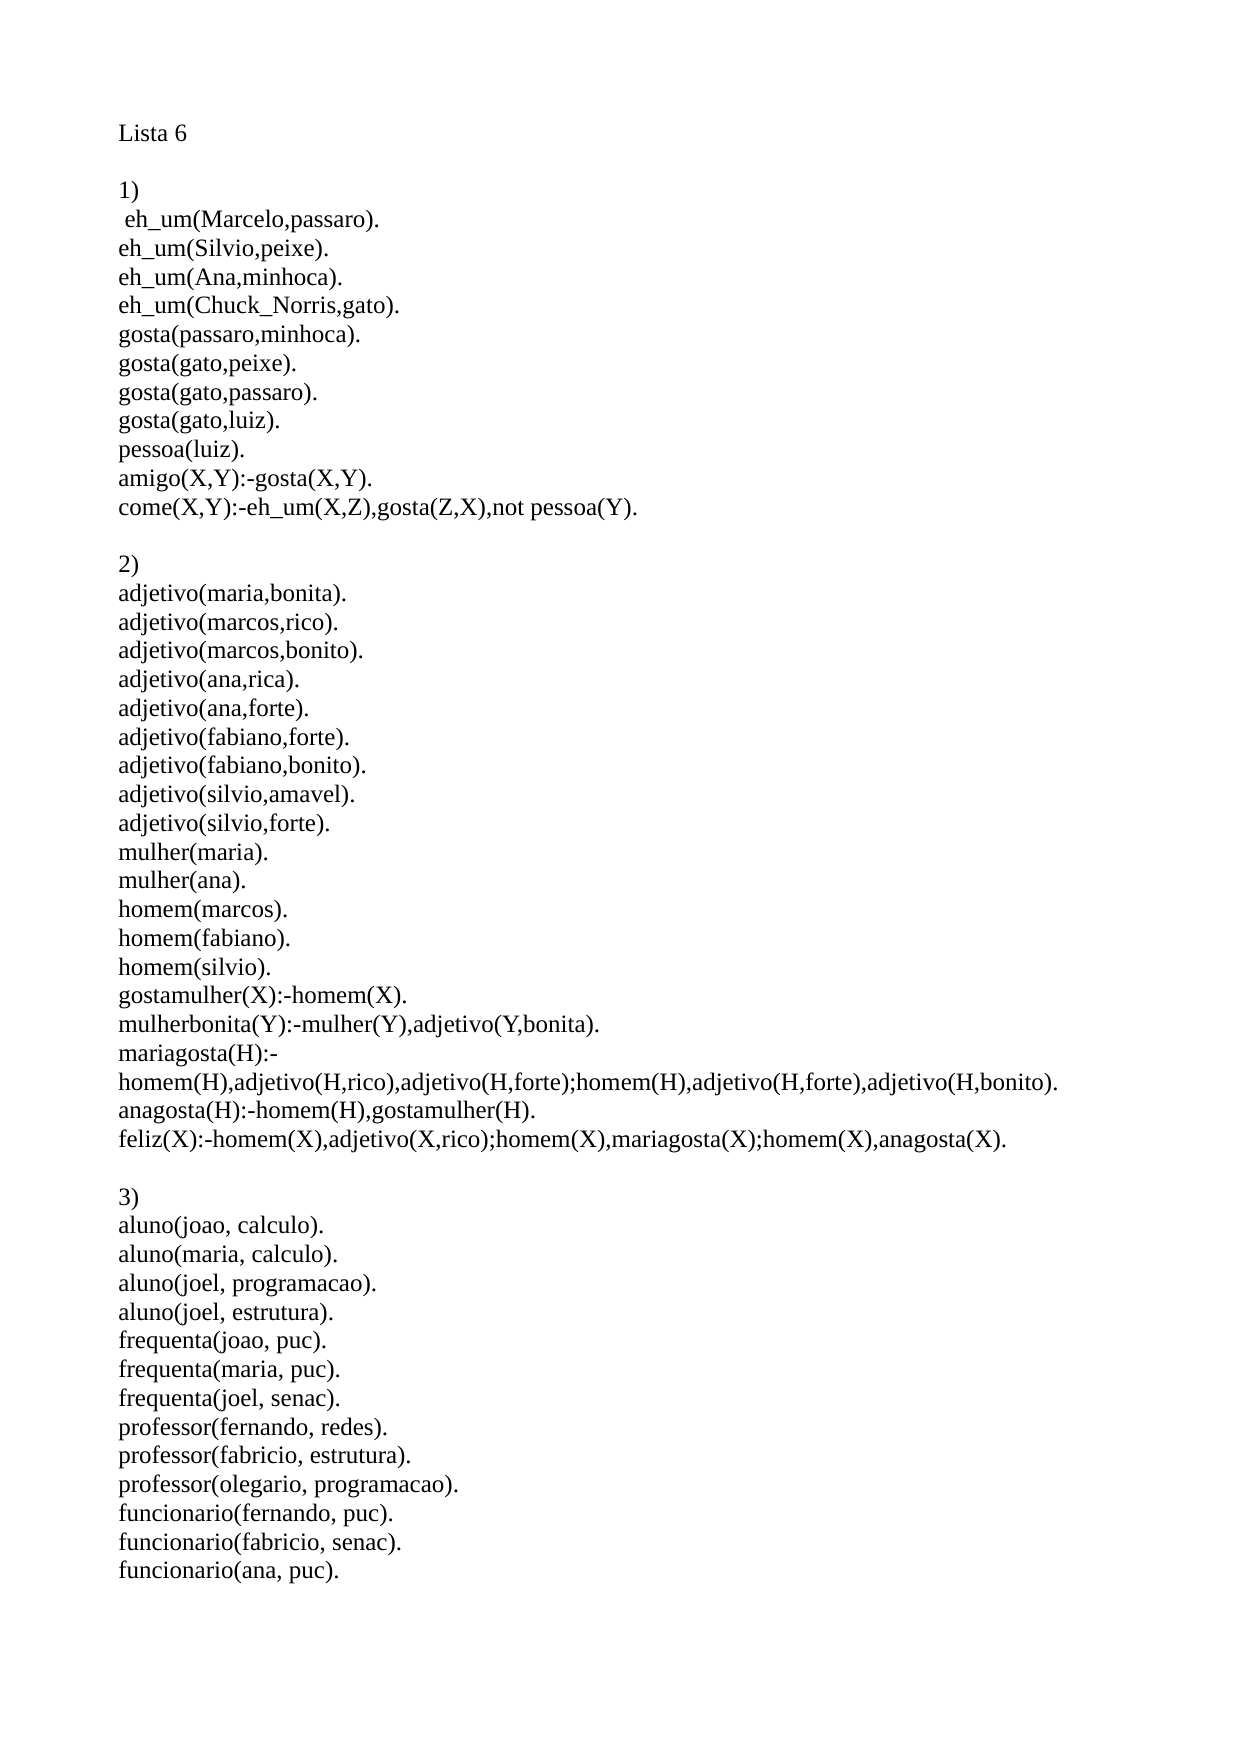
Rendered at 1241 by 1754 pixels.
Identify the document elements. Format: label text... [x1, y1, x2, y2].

text 1) [118, 176, 1122, 204]
text professor(olegario, programacao). [118, 1469, 1122, 1498]
text mulherbonita(Y):-mulher(Y),adjetivo(Y,bonita). [118, 1009, 1122, 1038]
text funcionario(fabricio, senac). [118, 1527, 1122, 1556]
text gosta(passaro,minhoca). [118, 319, 1122, 348]
text aluno(joel, estrutura). [118, 1297, 1122, 1326]
text pessoa(luiz). [118, 434, 1122, 463]
text Lista 6 [118, 118, 1122, 147]
text adjetivo(fabiano,bonito). [118, 751, 1122, 779]
text adjetivo(marcos,rico). [118, 607, 1122, 636]
text funcionario(ana, puc). [118, 1556, 1122, 1584]
text eh_um(Chuck_Norris,gato). [118, 291, 1122, 319]
text frequenta(joel, senac). [118, 1383, 1122, 1412]
text adjetivo(silvio,forte). [118, 808, 1122, 837]
text professor(fernando, redes). [118, 1412, 1122, 1441]
text homem(marcos). [118, 894, 1122, 923]
text 3) [118, 1182, 1122, 1211]
text aluno(joel, programacao). [118, 1268, 1122, 1297]
text homem(silvio). [118, 952, 1122, 981]
text adjetivo(ana,rica). [118, 664, 1122, 693]
text funcionario(fernando, puc). [118, 1498, 1122, 1527]
text come(X,Y):-eh_um(X,Z),gosta(Z,X),not pessoa(Y). [118, 492, 1122, 521]
text mariagosta(H):- [118, 1038, 1122, 1067]
text mulher(ana). [118, 866, 1122, 894]
text frequenta(joao, puc). [118, 1326, 1122, 1354]
text gosta(gato,luiz). [118, 406, 1122, 434]
text adjetivo(marcos,bonito). [118, 636, 1122, 664]
text gosta(gato,passaro). [118, 377, 1122, 406]
text gosta(gato,peixe). [118, 348, 1122, 377]
text eh_um(Ana,minhoca). [118, 262, 1122, 291]
text feliz(X):-homem(X),adjetivo(X,rico);homem(X),mariagosta(X);homem(X),anagosta(X). [118, 1124, 1122, 1153]
text adjetivo(ana,forte). [118, 693, 1122, 722]
text amigo(X,Y):-gosta(X,Y). [118, 463, 1122, 492]
text gostamulher(X):-homem(X). [118, 981, 1122, 1009]
text mulher(maria). [118, 837, 1122, 866]
text adjetivo(fabiano,forte). [118, 722, 1122, 751]
text 2) [118, 549, 1122, 578]
text aluno(maria, calculo). [118, 1239, 1122, 1268]
text frequenta(maria, puc). [118, 1354, 1122, 1383]
text homem(H),adjetivo(H,rico),adjetivo(H,forte);homem(H),adjetivo(H,forte),adjetivo(H,bonito). [118, 1067, 1122, 1096]
text aluno(joao, calculo). [118, 1211, 1122, 1239]
text professor(fabricio, estrutura). [118, 1441, 1122, 1469]
text eh_um(Silvio,peixe). [118, 233, 1122, 262]
text eh_um(Marcelo,passaro). [118, 204, 1122, 233]
text adjetivo(maria,bonita). [118, 578, 1122, 607]
text anagosta(H):-homem(H),gostamulher(H). [118, 1096, 1122, 1124]
text homem(fabiano). [118, 923, 1122, 952]
text adjetivo(silvio,amavel). [118, 779, 1122, 808]
